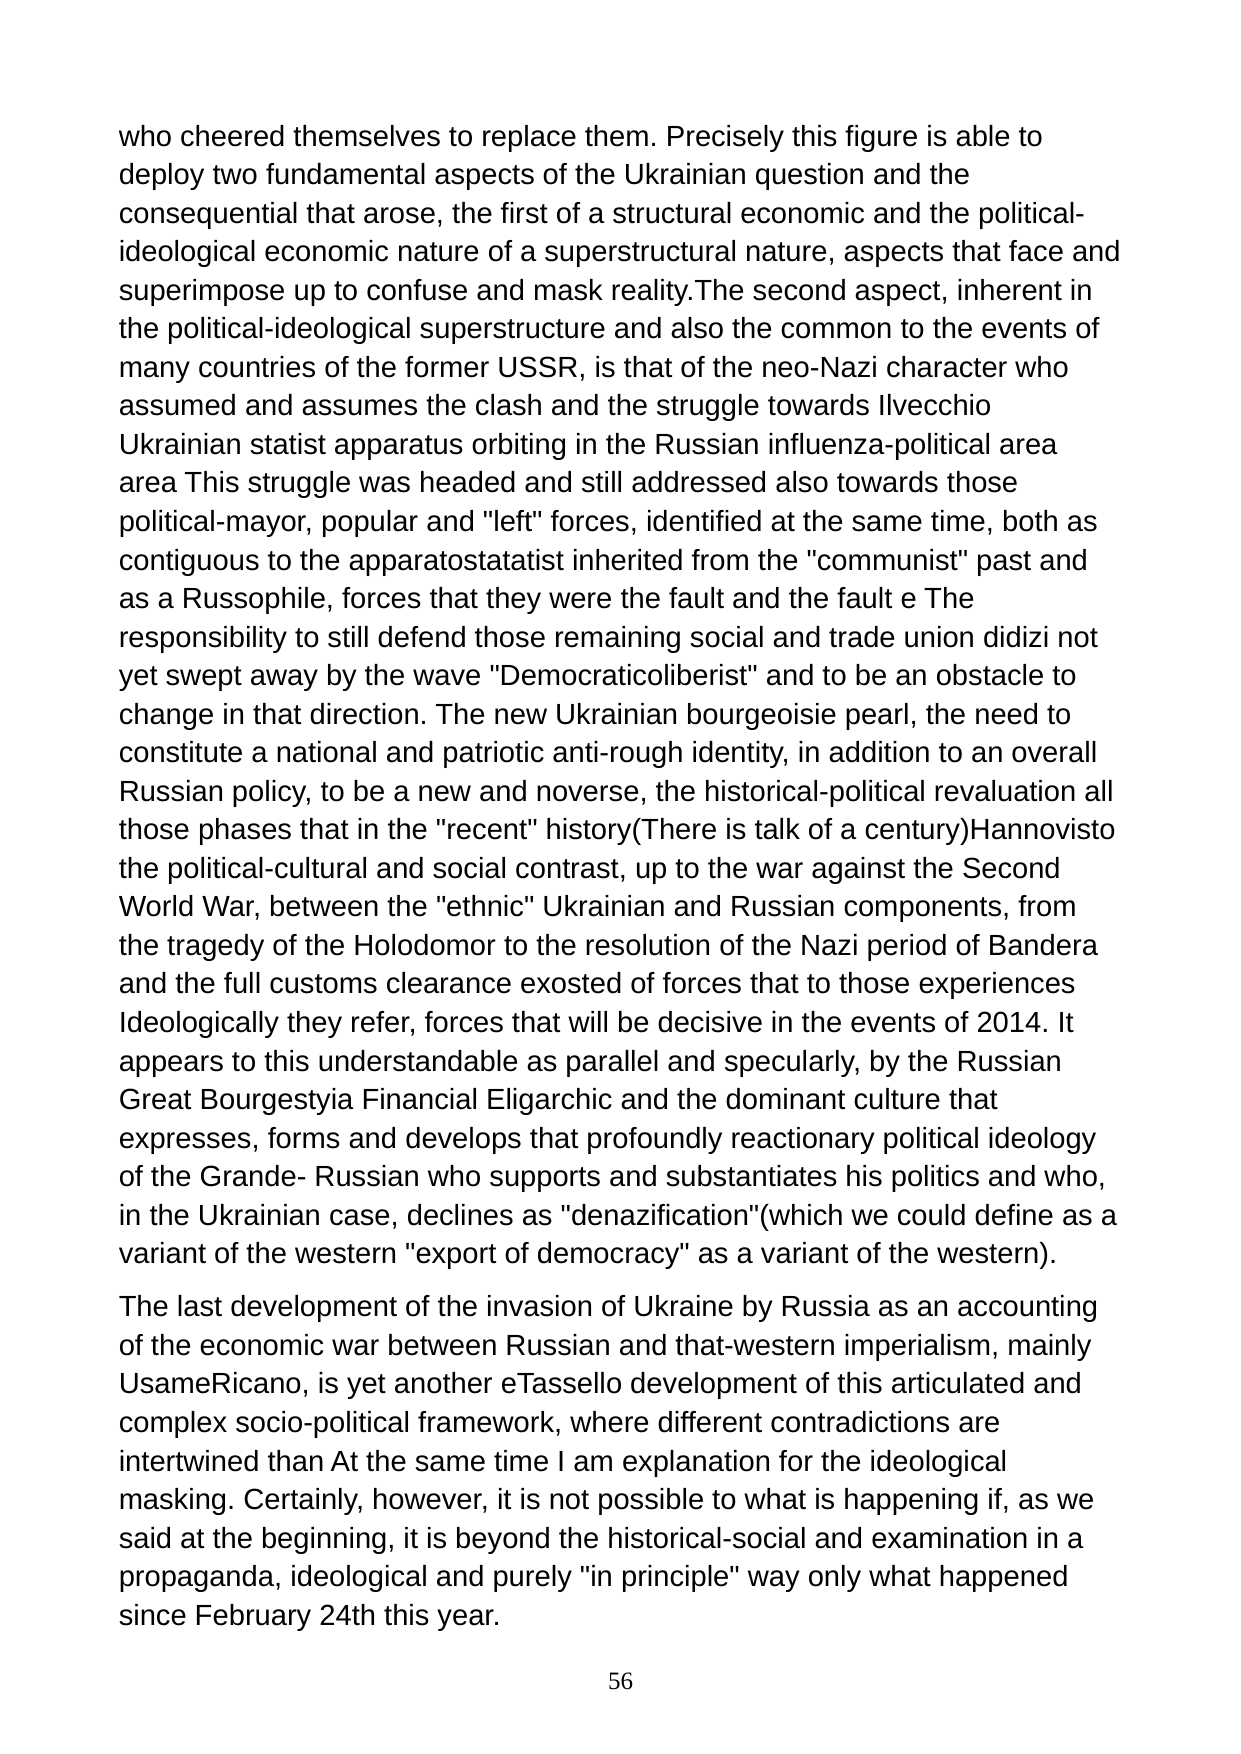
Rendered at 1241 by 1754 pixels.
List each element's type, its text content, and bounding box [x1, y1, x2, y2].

text The last development of the invasion of Ukraine by Russia as an accounting of the economic war between Russian and that-western imperialism, mainly UsameRicano, is yet another eTassello development of this articulated and complex socio-political framework, where different contradictions are intertwined than At the same time I am explanation for the ideological masking. Certainly, however, it is not possible to what is happening if, as we said at the beginning, it is beyond the historical-social and examination in a propaganda, ideological and purely "in principle" way only what happened since February 24th this year. [118, 1289, 1122, 1631]
text who cheered themselves to replace them. Precisely this figure is able to deploy two fundamental aspects of the Ukrainian question and the consequential that arose, the first of a structural economic and the political-ideological economic nature of a superstructural nature, aspects that face and superimpose up to confuse and mask reality.The second aspect, inherent in the political-ideological superstructure and also the common to the events of many countries of the former USSR, is that of the neo-Nazi character who assumed and assumes the clash and the struggle towards Ilvecchio Ukrainian statist apparatus orbiting in the Russian influenza-political area area This struggle was headed and still addressed also towards those political-mayor, popular and "left" forces, identified at the same time, both as contiguous to the apparatostatatist inherited from the "communist" past and as a Russophile, forces that they were the fault and the fault e The responsibility to still defend those remaining social and trade union didizi not yet swept away by the wave "Democraticoliberist" and to be an obstacle to change in that direction. The new Ukrainian bourgeoisie pearl, the need to constitute a national and patriotic anti-rough identity, in addition to an overall Russian policy, to be a new and noverse, the historical-political revaluation all those phases that in the "recent" history(There is talk of a century)Hannovisto the political-cultural and social contrast, up to the war against the Second World War, between the "ethnic" Ukrainian and Russian components, from the tragedy of the Holodomor to the resolution of the Nazi period of Bandera and the full customs clearance exosted of forces that to those experiences Ideologically they refer, forces that will be decisive in the events of 2014. It appears to this understandable as parallel and specularly, by the Russian Great Bourgestyia Financial Eligarchic and the dominant culture that expresses, forms and develops that profoundly reactionary political ideology of the Grande- Russian who supports and substantiates his politics and who, in the Ukrainian case, declines as "denazification"(which we could define as a variant of the western "export of democracy" as a variant of the western). [118, 118, 1122, 1270]
